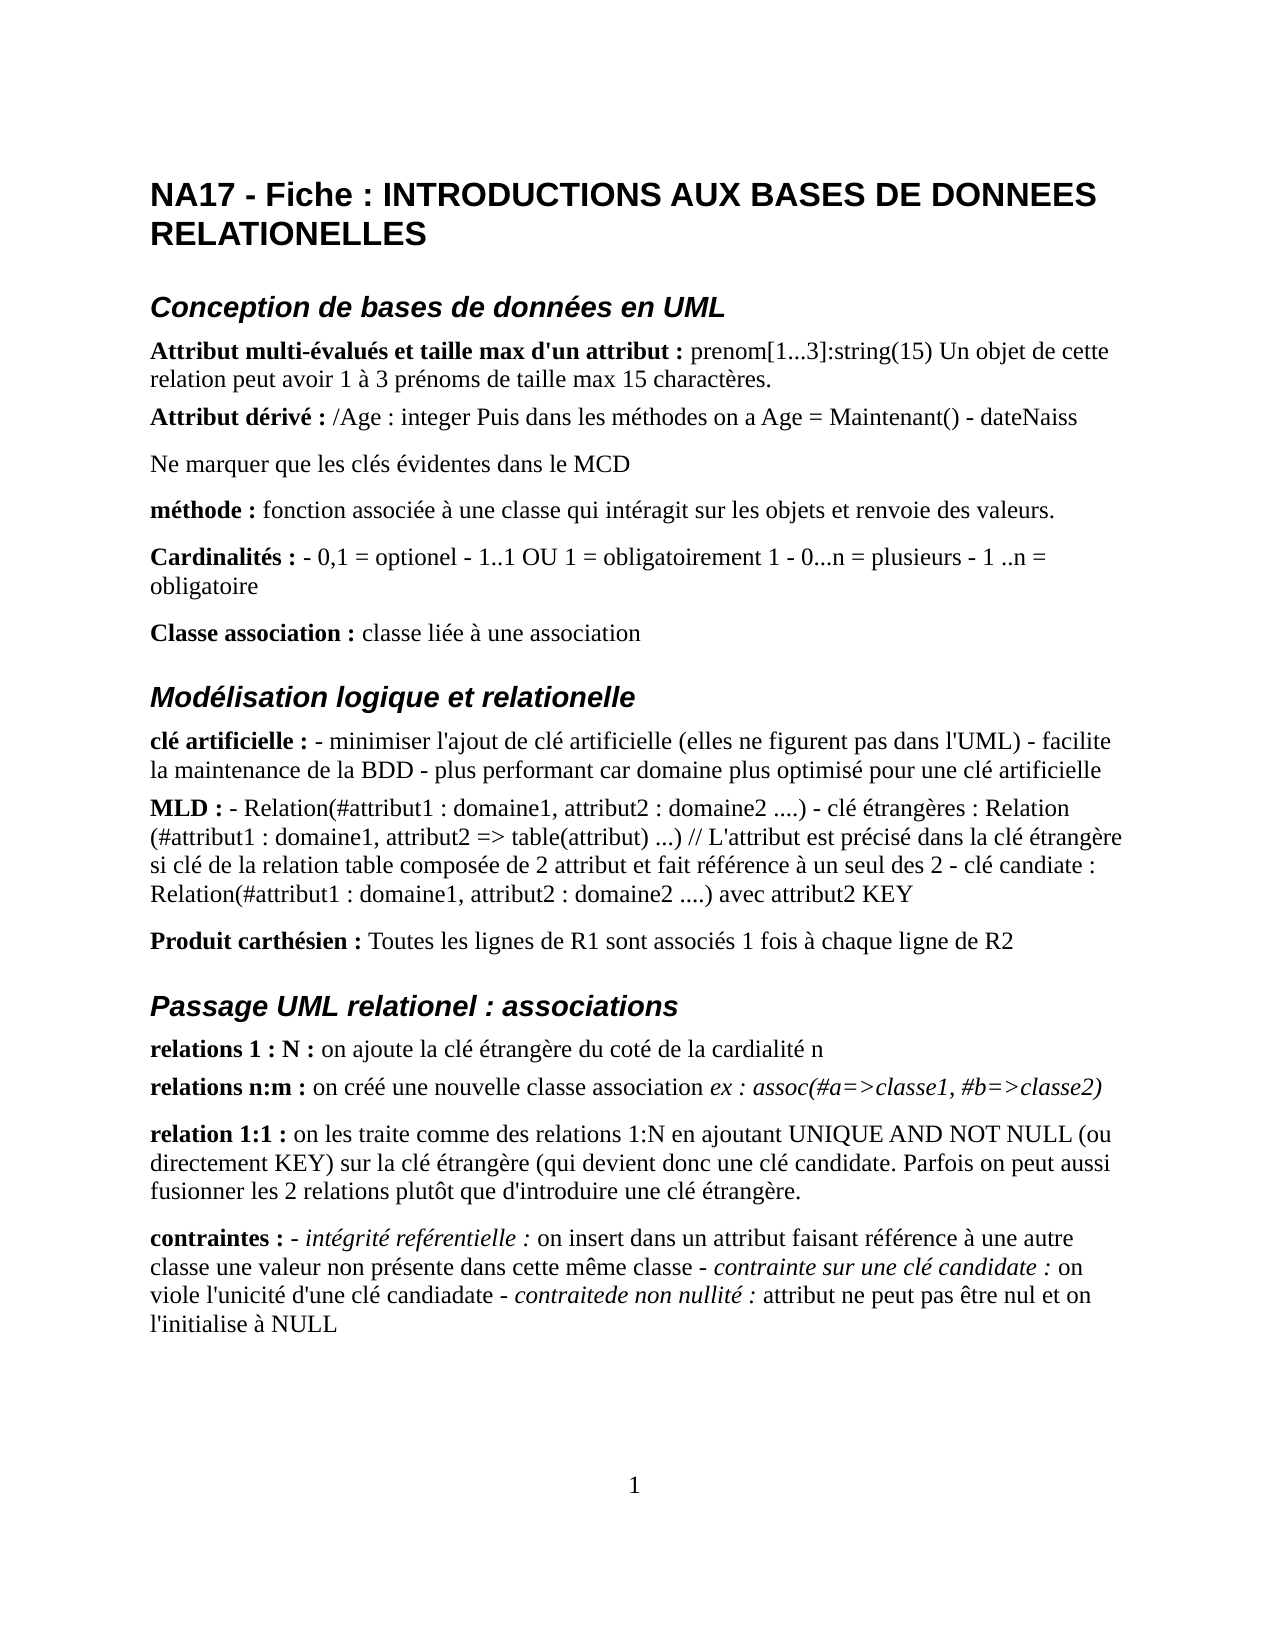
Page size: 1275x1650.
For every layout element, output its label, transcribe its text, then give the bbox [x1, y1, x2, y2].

subtitle NA17 - Fiche : INTRODUCTIONS AUX BASES DE DONNEES RELATIONELLES [150, 175, 1125, 252]
text méthode : fonction associée à une classe qui intéragit sur les objets et renvoie des valeurs. [150, 496, 1125, 524]
subtitle Modélisation logique et relationelle [150, 680, 1125, 714]
text Classe association : classe liée à une association [150, 618, 1125, 646]
text Attribut multi-évalués et taille max d'un attribut : prenom[1...3]:string(15) Un objet de cette relation peut avoir 1 à 3 prénoms de taille max 15 charactères. [150, 336, 1125, 393]
subtitle Conception de bases de données en UML [150, 290, 1125, 323]
text relations n:m : on créé une nouvelle classe association ex : assoc(#a=>classe1, #b=>classe2) [150, 1072, 1125, 1101]
text Produit carthésien : Toutes les lignes de R1 sont associés 1 fois à chaque ligne de R2 [150, 926, 1125, 954]
subtitle Passage UML relationel : associations [150, 988, 1125, 1022]
text Cardinalités : - 0,1 = optionel - 1..1 OU 1 = obligatoirement 1 - 0...n = plusieurs - 1 ..n = obligatoire [150, 542, 1125, 600]
text contraintes : - intégrité reférentielle : on insert dans un attribut faisant référence à une autre classe une valeur non présente dans cette même classe - contrainte sur une clé candidate : on viole l'unicité d'une clé candiadate - contraitede non nullité : attribut ne peut pas être nul et on l'initialise à NULL [150, 1223, 1125, 1338]
text relations 1 : N : on ajoute la clé étrangère du coté de la cardialité n [150, 1034, 1125, 1063]
text MLD : - Relation(#attribut1 : domaine1, attribut2 : domaine2 ....) - clé étrangères : Relation (#attribut1 : domaine1, attribut2 => table(attribut) ...) // L'attribut est précisé dans la clé étrangère si clé de la relation table composée de 2 attribut et fait référence à un seul des 2 - clé candiate : Relation(#attribut1 : domaine1, attribut2 : domaine2 ....) avec attribut2 KEY [150, 793, 1125, 908]
text Attribut dérivé : /Age : integer Puis dans les méthodes on a Age = Maintenant() - dateNaiss [150, 402, 1125, 431]
text Ne marquer que les clés évidentes dans le MCD [150, 449, 1125, 478]
text relation 1:1 : on les traite comme des relations 1:N en ajoutant UNIQUE AND NOT NULL (ou directement KEY) sur la clé étrangère (qui devient donc une clé candidate. Parfois on peut aussi fusionner les 2 relations plutôt que d'introduire une clé étrangère. [150, 1119, 1125, 1205]
text clé artificielle : - minimiser l'ajout de clé artificielle (elles ne figurent pas dans l'UML) - facilite la maintenance de la BDD - plus performant car domaine plus optimisé pour une clé artificielle [150, 726, 1125, 784]
